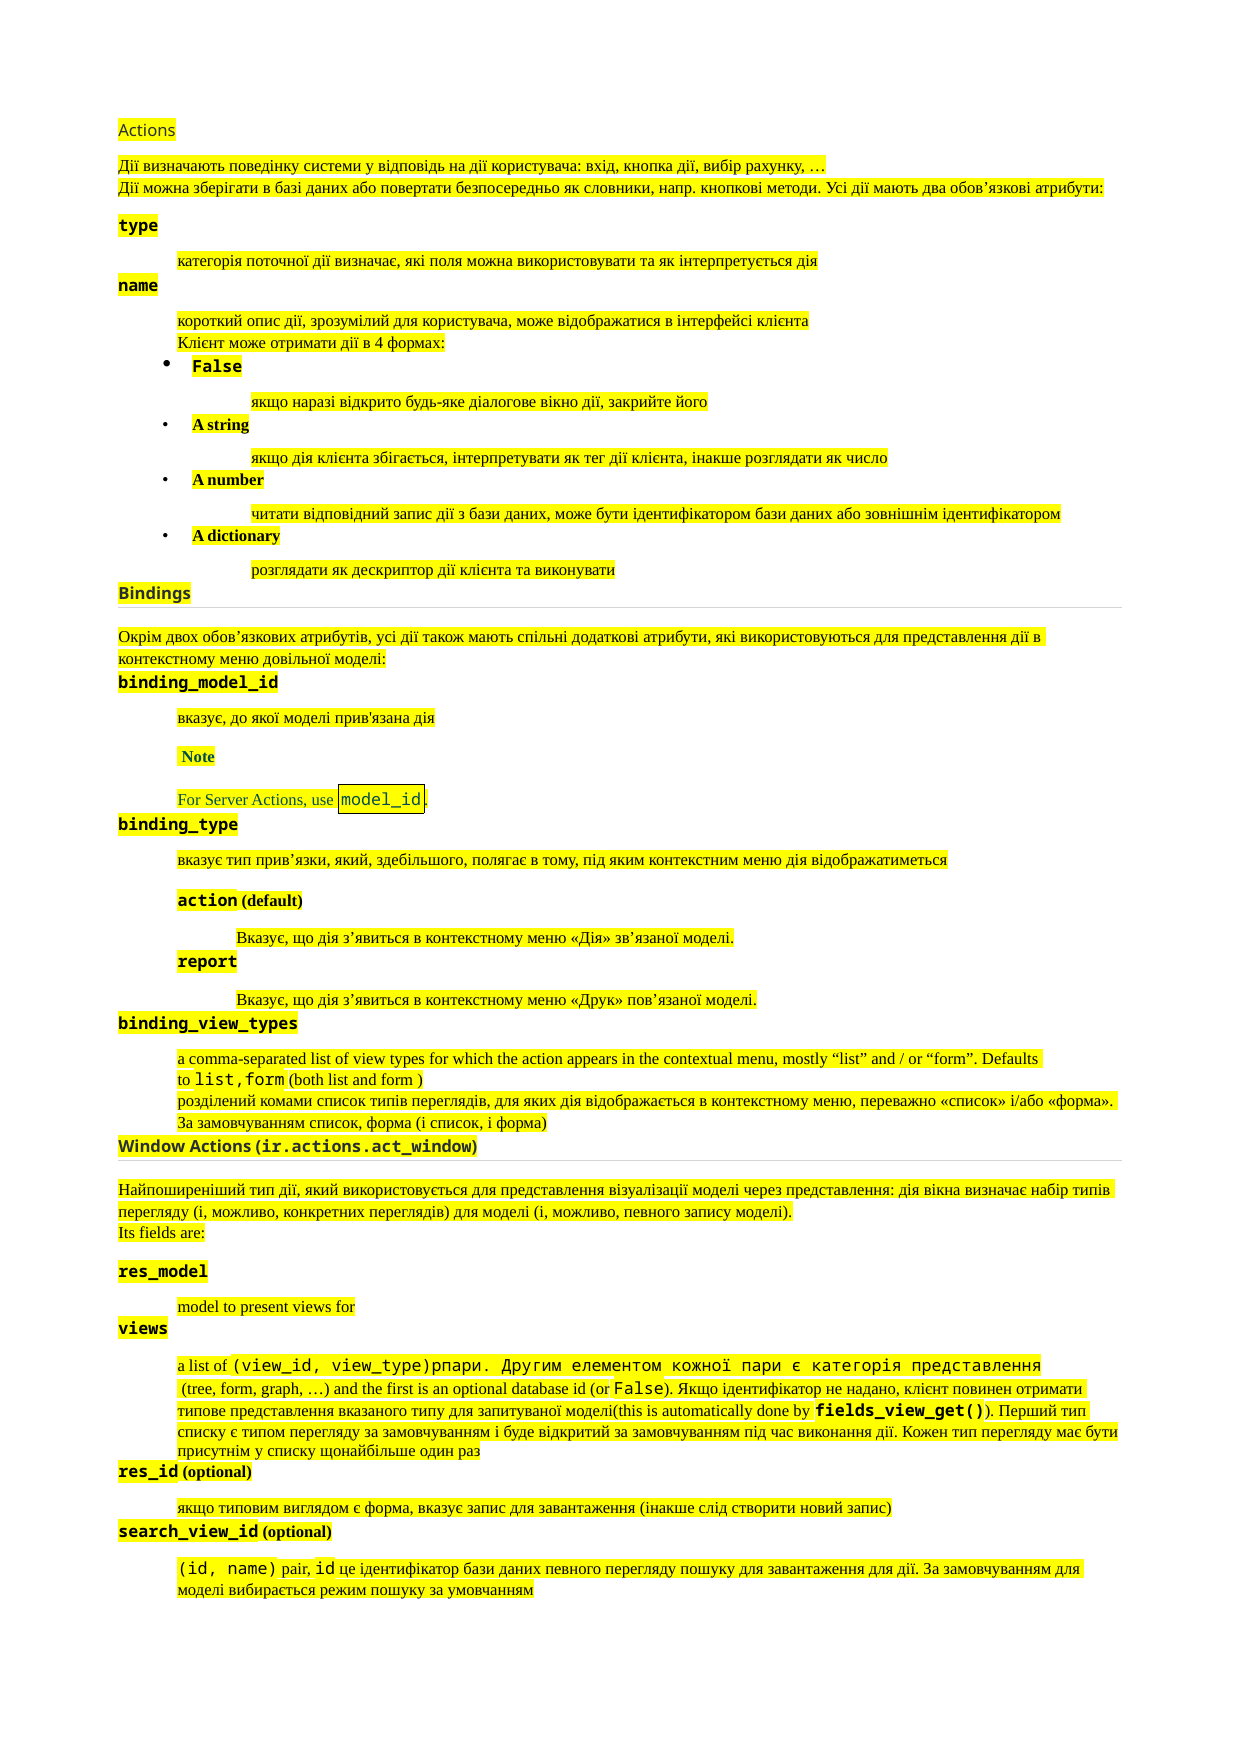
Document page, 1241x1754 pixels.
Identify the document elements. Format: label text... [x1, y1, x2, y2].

text категорія поточної дії визначає, які поля можна використовувати та як інтерпретується дія [177, 251, 1122, 270]
subtitle res_id (optional) [118, 1460, 1122, 1483]
list якщо наразі відкрито будь-яке діалогове вікно дії, закрийте його [222, 392, 1122, 411]
text Окрім двох обов’язкових атрибутів, усі дії також мають спільні додаткові атрибути, які використовуються для представлення дії в контекстному меню довільної моделі: [118, 627, 1122, 668]
text розділений комами список типів переглядів, для яких дія відображається в контекстному меню, переважно «список» і/або «форма». За замовчуванням список, форма (і список, і форма) [177, 1091, 1122, 1132]
subtitle A number [162, 470, 1122, 489]
text вказує тип прив’язки, який, здебільшого, полягає в тому, під яким контекстним меню дія відображатиметься [177, 850, 1122, 869]
subtitle name [118, 273, 1122, 296]
subtitle binding_view_types [118, 1011, 1122, 1034]
list a comma-separated list of view types for which the action appears in the contextual menu, mostly “list” and / or “form”. Defaults to list,form (both list and form ) [177, 1049, 1122, 1091]
text Note [177, 746, 1122, 766]
list (tree, form, graph, …) and the first is an optional database id (or False). Якщо ідентифікатор не надано, клієнт повинен отримати типове представлення вказаного типу для запитуваної моделі(this is automatically done by fields_view_get()). Перший тип списку є типом перегляду за замовчуванням і буде відкритий за замовчуванням під час виконання дії. Кожен тип перегляду має бути присутнім у списку щонайбільше один раз [177, 1376, 1122, 1460]
subtitle action (default) [177, 889, 1122, 911]
subtitle Bindings [118, 582, 1122, 607]
text Its fields are: [118, 1223, 1122, 1242]
subtitle Actions [118, 118, 1122, 141]
subtitle Window Actions (ir.actions.act_window) [118, 1134, 1122, 1160]
list розглядати як дескриптор дії клієнта та виконувати [222, 560, 1122, 579]
subtitle views [118, 1316, 1122, 1339]
list . [425, 784, 1122, 813]
list читати відповідний запис дії з бази даних, може бути ідентифікатором бази даних або зовнішнім ідентифікатором [222, 504, 1122, 523]
list model_id [339, 785, 424, 813]
list a list of (view_id, view_type)pпари. Другим елементом кожної пари є категорія представлення [177, 1354, 1122, 1376]
subtitle report [177, 950, 1122, 973]
text Дії визначають поведінку системи у відповідь на дії користувача: вхід, кнопка дії, вибір рахунку, … Дії можна зберігати в базі даних або повертати безпосередньо як словники, напр. кнопкові методи. Усі дії мають два обов’язкові атрибути: [118, 155, 1122, 197]
text Вказує, що дія з’явиться в контекстному меню «Друк» пов’язаної моделі. [236, 989, 1122, 1009]
text Найпоширеніший тип дії, який використовується для представлення візуалізації моделі через представлення: дія вікна визначає набір типів перегляду (і, можливо, конкретних переглядів) для моделі (і, можливо, певного запису моделі). [118, 1179, 1122, 1221]
list model to present views for [177, 1297, 1122, 1316]
subtitle A string [162, 414, 1122, 433]
subtitle res_model [118, 1260, 1122, 1283]
subtitle False [162, 354, 1122, 378]
subtitle type [118, 214, 1122, 237]
text короткий опис дії, зрозумілий для користувача, може відображатися в інтерфейсі клієнта Клієнт може отримати дії в 4 формах: [177, 311, 1122, 352]
subtitle A dictionary [162, 526, 1122, 545]
subtitle search_view_id (optional) [118, 1519, 1122, 1542]
subtitle binding_model_id [118, 671, 1122, 693]
text якщо типовим виглядом є форма, вказує запис для завантаження (інакше слід створити новий запис) [177, 1497, 1122, 1517]
list For Server Actions, use [177, 784, 338, 813]
text Вказує, що дія з’явиться в контекстному меню «Дія» зв’язаної моделі. [236, 928, 1122, 947]
text вказує, до якої моделі прив'язана дія [177, 708, 1122, 727]
list якщо дія клієнта збігається, інтерпретувати як тег дії клієнта, інакше розглядати як число [222, 448, 1122, 467]
subtitle binding_type [118, 813, 1122, 836]
list (id, name) pair, id це ідентифікатор бази даних певного перегляду пошуку для завантаження для дії. За замовчуванням для моделі вибирається режим пошуку за умовчанням [177, 1557, 1122, 1598]
